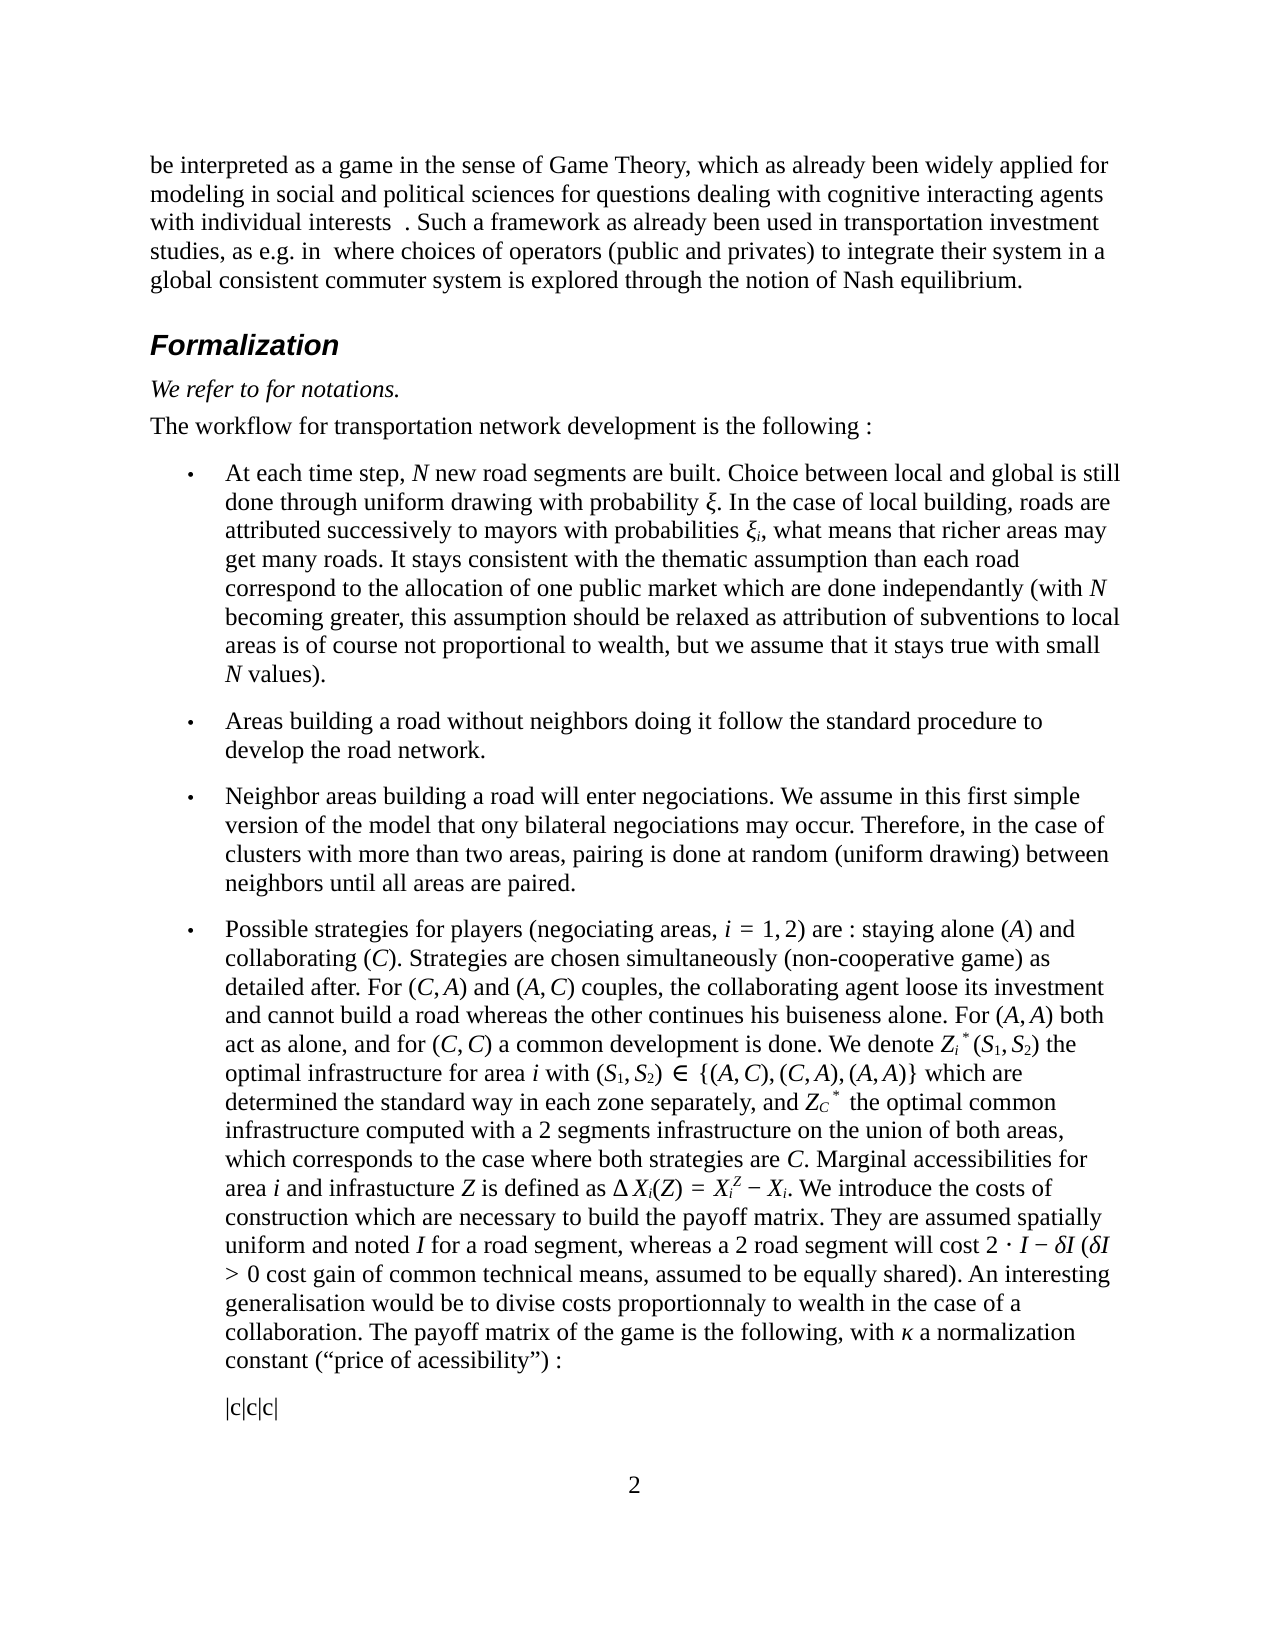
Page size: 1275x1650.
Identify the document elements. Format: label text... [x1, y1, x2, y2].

text The workflow for transportation network development is the following : [150, 411, 1125, 440]
text We refer to for notations. [150, 374, 1125, 402]
list Areas building a road without neighbors doing it follow the standard procedure to develop the road network. [187, 706, 1125, 763]
text be interpreted as a game in the sense of Game Theory, which as already been widely applied for modeling in social and political sciences for questions dealing with cognitive interacting agents with individual interests . Such a framework as already been used in transportation investment studies, as e.g. in where choices of operators (public and privates) to integrate their system in a global consistent commuter system is explored through the notion of Nash equilibrium. [150, 150, 1125, 294]
list At each time step, N new road segments are built. Choice between local and global is still done through uniform drawing with probability ξ. In the case of local building, roads are attributed successively to mayors with probabilities ξi, what means that richer areas may get many roads. It stays consistent with the thematic assumption than each road correspond to the allocation of one public market which are done independantly (with N becoming greater, this assumption should be relaxed as attribution of subventions to local areas is of course not proportional to wealth, but we assume that it stays true with small N values). [187, 458, 1125, 688]
subtitle Formalization [150, 328, 1125, 361]
list Possible strategies for players (negociating areas, i = 1, 2) are : staying alone (A) and collaborating (C). Strategies are chosen simultaneously (non-cooperative game) as detailed after. For (C, A) and (A, C) couples, the collaborating agent loose its investment and cannot build a road whereas the other continues his buiseness alone. For (A, A) both act as alone, and for (C, C) a common development is done. We denote Zi * (S1, S2) the optimal infrastructure for area i with (S1, S2) ∈ {(A, C), (C, A), (A, A)} which are determined the standard way in each zone separately, and ZC * the optimal common infrastructure computed with a 2 segments infrastructure on the union of both areas, which corresponds to the case where both strategies are C. Marginal accessibilities for area i and infrastucture Z is defined as Δ Xi(Z) = XiZ − Xi. We introduce the costs of construction which are necessary to build the payoff matrix. They are assumed spatially uniform and noted I for a road segment, whereas a 2 road segment will cost 2 ⋅ I − δI (δI > 0 cost gain of common technical means, assumed to be equally shared). An interesting generalisation would be to divise costs proportionnaly to wealth in the case of a collaboration. The payoff matrix of the game is the following, with κ a normalization constant (“price of acessibility”) : [187, 914, 1125, 1374]
list |c|c|c| [187, 1392, 1125, 1421]
list Neighbor areas building a road will enter negociations. We assume in this first simple version of the model that ony bilateral negociations may occur. Therefore, in the case of clusters with more than two areas, pairing is done at random (uniform drawing) between neighbors until all areas are paired. [187, 781, 1125, 896]
